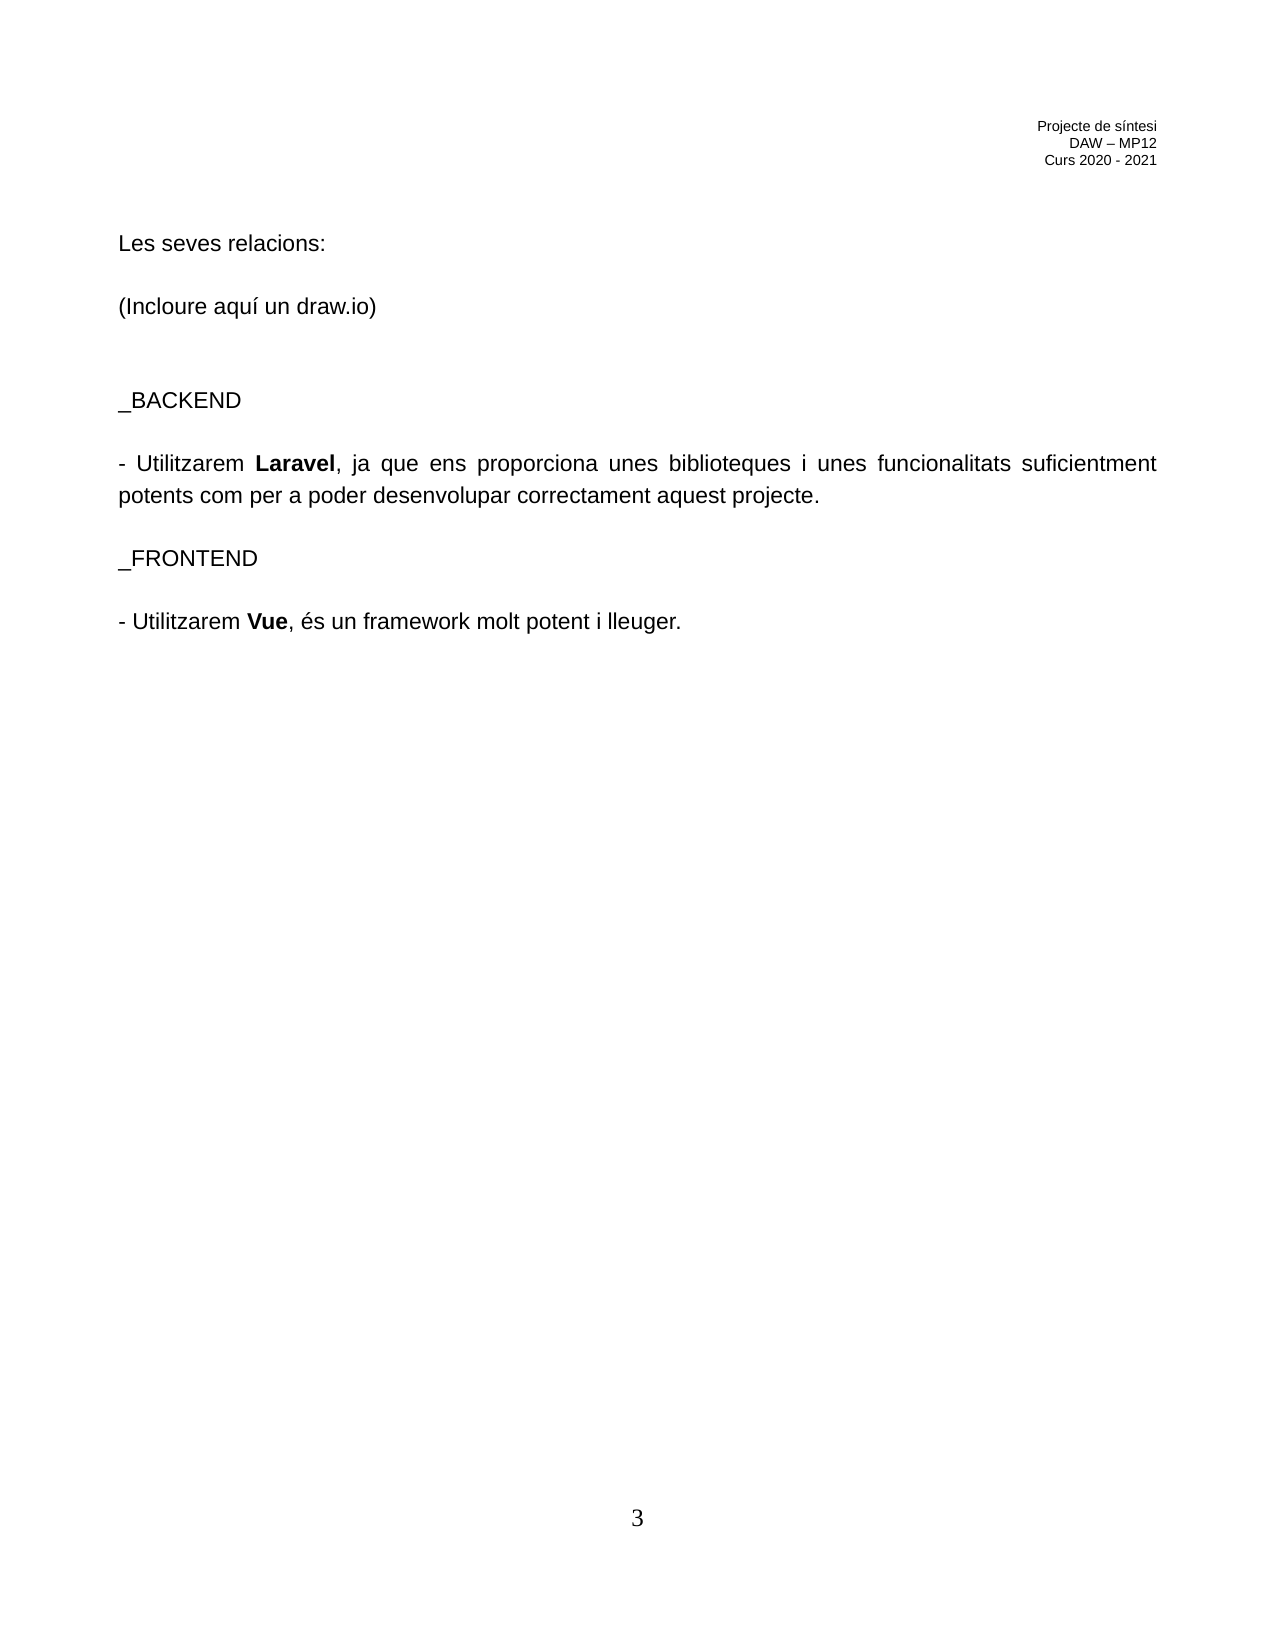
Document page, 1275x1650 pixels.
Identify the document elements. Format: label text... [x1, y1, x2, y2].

text _BACKEND [118, 387, 1157, 414]
text (Incloure aquí un draw.io) [118, 293, 1157, 319]
text Les seves relacions: [118, 229, 1157, 256]
text _FRONTEND [118, 545, 1157, 571]
text - Utilitzarem Vue, és un framework molt potent i lleuger. [118, 608, 1157, 634]
text - Utilitzarem Laravel, ja que ens proporciona unes biblioteques i unes funcionalitats suficientment potents com per a poder desenvolupar correctament aquest projecte. [118, 450, 1157, 508]
